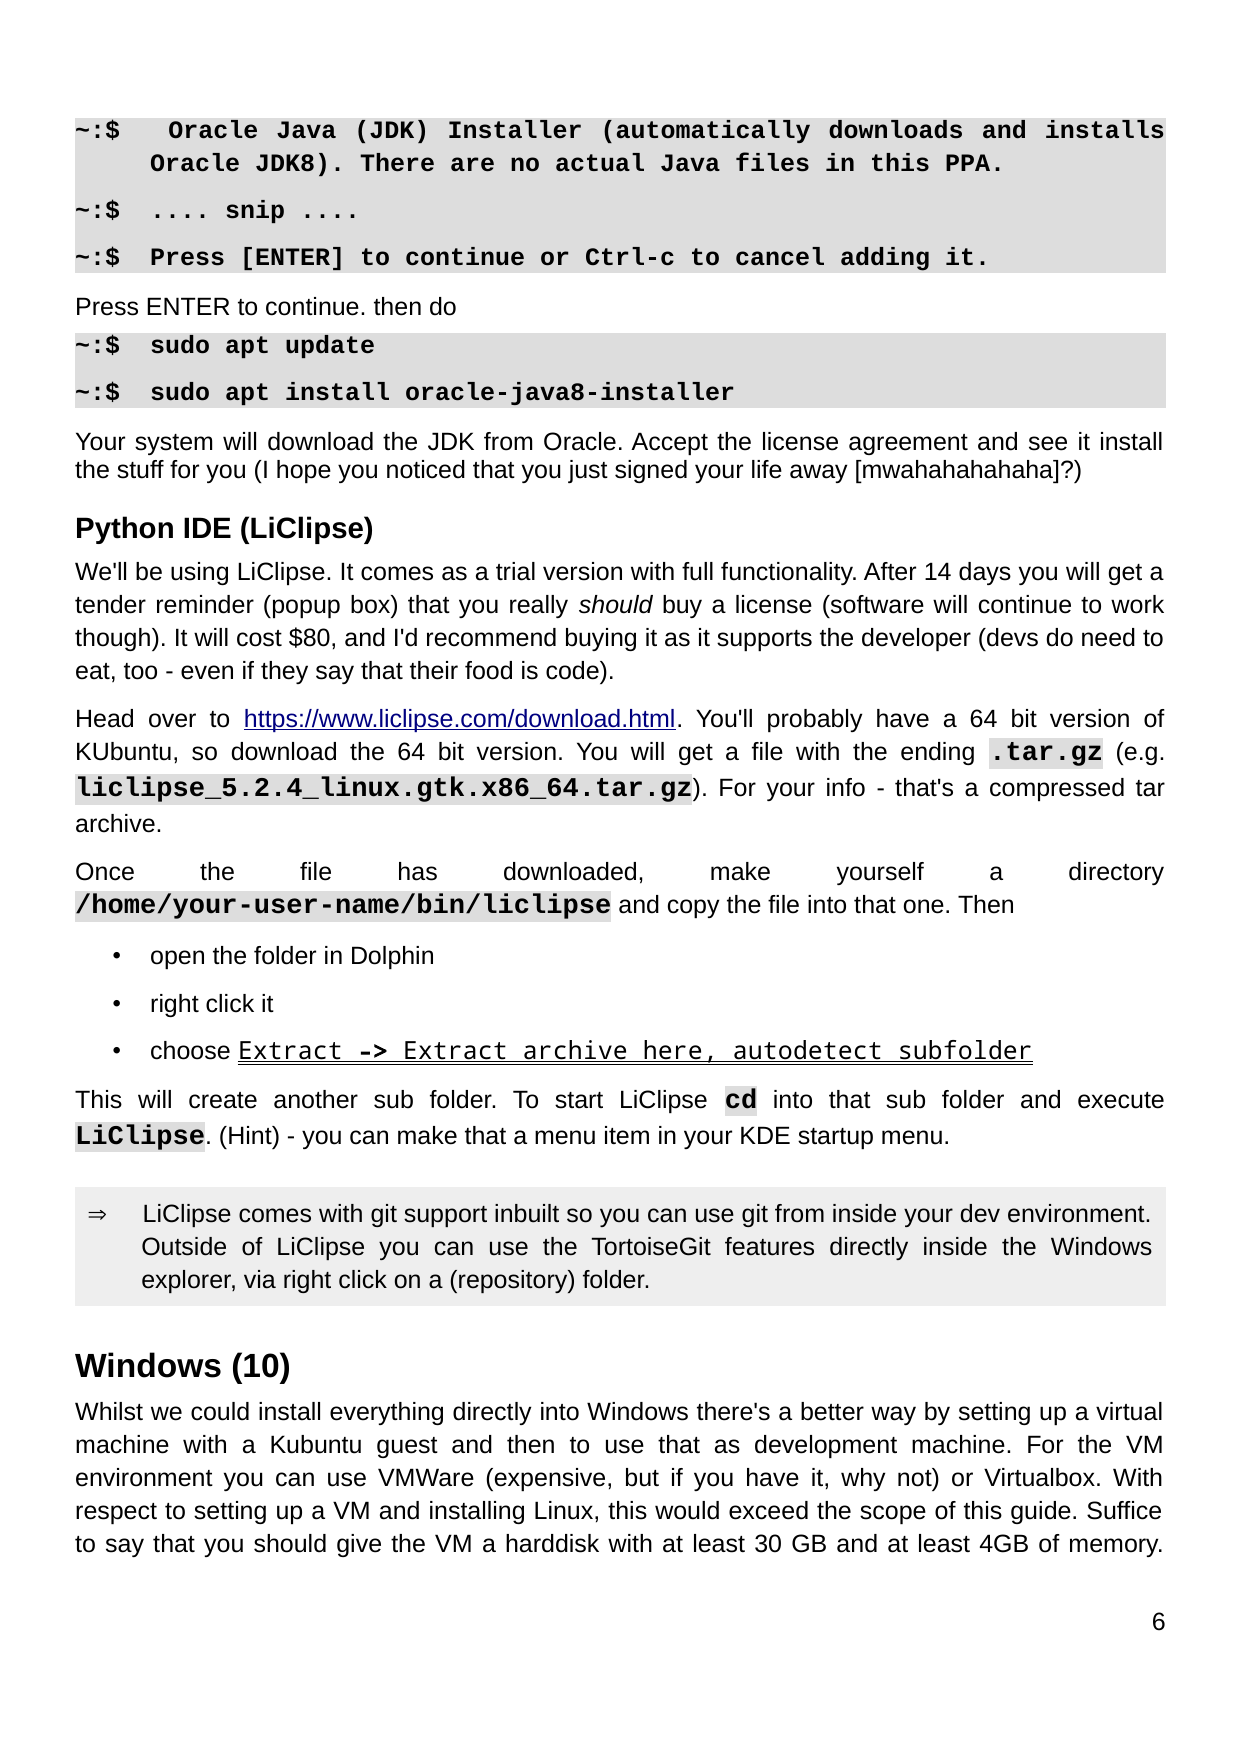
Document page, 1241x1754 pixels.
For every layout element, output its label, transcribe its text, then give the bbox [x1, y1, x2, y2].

text We'll be using LiClipse. It comes as a trial version with full functionality. After 14 days you will get a tender reminder (popup box) that you really should buy a license (software will continue to work though). It will cost $80, and I'd recommend buying it as it supports the developer (devs do need to eat, too - even if they say that their food is code). [75, 557, 1166, 685]
list sudo apt update [75, 333, 1166, 361]
subtitle Windows (10) [75, 1346, 1166, 1384]
list LiClipse comes with git support inbuilt so you can use git from inside your dev environment. Outside of LiClipse you can use the TortoiseGit features directly inside the Windows explorer, via right click on a (repository) folder. [75, 1187, 1166, 1306]
list sudo apt install oracle-java8-installer [75, 380, 1166, 408]
text Your system will download the JDK from Oracle. Accept the license agreement and see it install the stuff for you (I hope you noticed that you just signed your life away [mwahahahahaha]?) [75, 427, 1166, 484]
text Head over to https://www.liclipse.com/download.html. You'll probably have a 64 bit version of KUbuntu, so download the 64 bit version. You will get a file with the ending .tar.gz (e.g. liclipse_5.2.4_linux.gtk.x86_64.tar.gz). For your info - that's a compressed tar archive. [75, 704, 1166, 838]
list choose Extract -> Extract archive here, autodetect subfolder [112, 1036, 1166, 1066]
text This will create another sub folder. To start LiClipse cd into that sub folder and execute LiClipse. (Hint) - you can make that a menu item in your KDE startup menu. [75, 1085, 1166, 1152]
list Oracle Java (JDK) Installer (automatically downloads and installs Oracle JDK8). There are no actual Java files in this PPA. [75, 118, 1166, 179]
subtitle Python IDE (LiClipse) [75, 511, 1166, 544]
list open the folder in Dolphin [112, 941, 1166, 970]
text Press ENTER to continue. then do [75, 292, 1166, 321]
list right click it [112, 988, 1166, 1017]
text Whilst we could install everything directly into Windows there's a better way by setting up a virtual machine with a Kubuntu guest and then to use that as development machine. For the VM environment you can use VMWare (expensive, but if you have it, why not) or Virtualbox. With respect to setting up a VM and installing Linux, this would exceed the scope of this guide. Suffice to say that you should give the VM a harddisk with at least 30 GB and at least 4GB of memory. [75, 1397, 1166, 1558]
list .... snip .... [75, 198, 1166, 226]
list Press [ENTER] to continue or Ctrl-c to cancel adding it. [75, 245, 1166, 273]
text Once the file has downloaded, make yourself a directory /home/your-user-name/bin/liclipse and copy the file into that one. Then [75, 857, 1166, 922]
